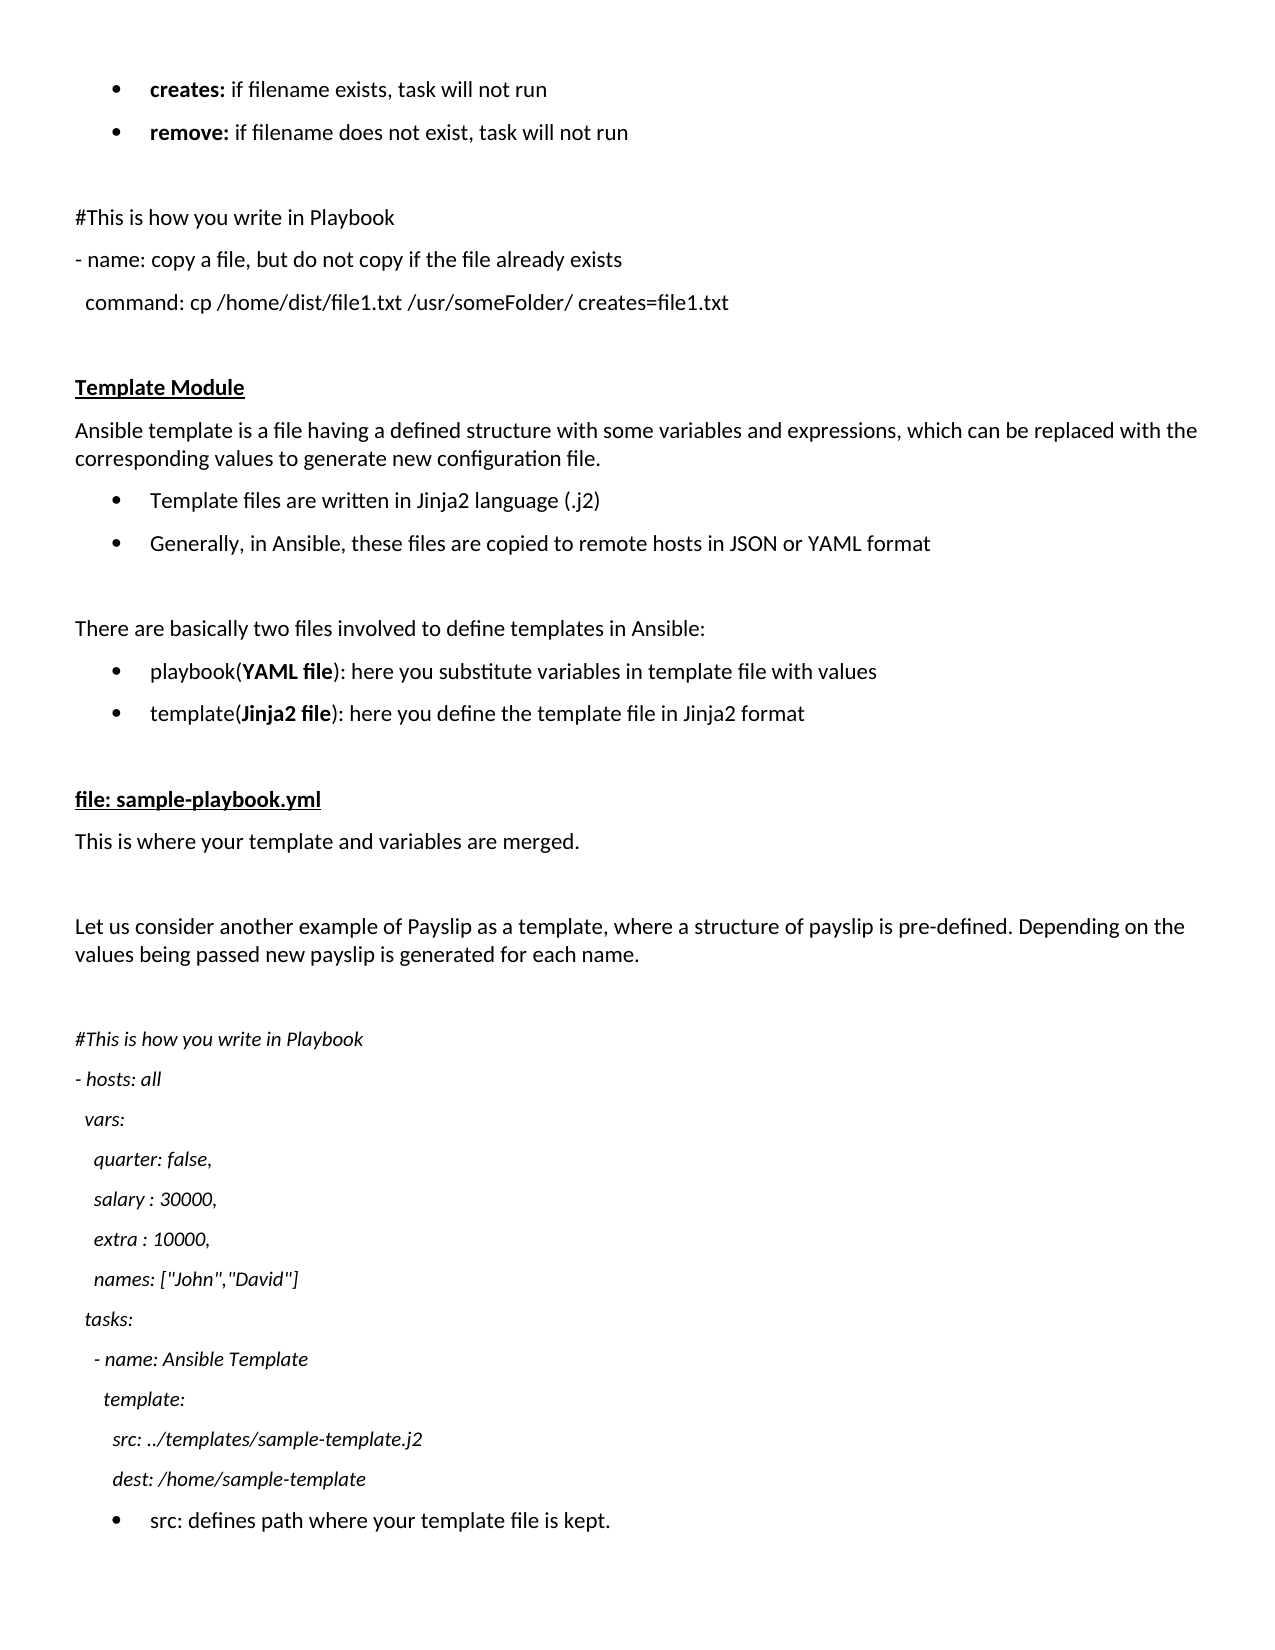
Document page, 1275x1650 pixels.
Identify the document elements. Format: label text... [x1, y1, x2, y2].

text names: ["John","David"] [75, 1266, 1200, 1291]
list src: defines path where your template file is kept. [112, 1506, 1200, 1534]
text src: ../templates/sample-template.j2 [75, 1426, 1200, 1451]
text #This is how you write in Playbook [75, 1026, 1200, 1051]
text dest: /home/sample-template [75, 1466, 1200, 1491]
text There are basically two files involved to define templates in Ansible: [75, 614, 1200, 642]
text Let us consider another example of Payslip as a template, where a structure of payslip is pre-defined. Depending on the values being passed new payslip is generated for each name. [75, 912, 1200, 968]
text command: cp /home/dist/file1.txt /usr/someFolder/ creates=file1.txt [75, 288, 1200, 316]
list playbook(YAML file): here you substitute variables in template file with values [112, 657, 1200, 685]
text file: sample-playbook.yml [75, 785, 1200, 813]
text salary : 30000, [75, 1186, 1200, 1211]
text quarter: false, [75, 1146, 1200, 1171]
text - name: Ansible Template [75, 1346, 1200, 1371]
text #This is how you write in Playbook [75, 203, 1200, 231]
text Ansible template is a file having a defined structure with some variables and expressions, which can be replaced with the corresponding values to generate new configuration file. [75, 416, 1200, 472]
text - hosts: all [75, 1066, 1200, 1091]
text This is where your template and variables are merged. [75, 827, 1200, 855]
list remove: if filename does not exist, task will not run [112, 118, 1200, 146]
text extra : 10000, [75, 1226, 1200, 1251]
list template(Jinja2 file): here you define the template file in Jinja2 format [112, 699, 1200, 727]
list Generally, in Ansible, these files are copied to remote hosts in JSON or YAML format [112, 529, 1200, 557]
list Template files are written in Jinja2 language (.j2) [112, 486, 1200, 514]
text tasks: [75, 1306, 1200, 1331]
text Template Module [75, 373, 1200, 401]
text - name: copy a file, but do not copy if the file already exists [75, 245, 1200, 273]
text vars: [75, 1106, 1200, 1131]
list creates: if filename exists, task will not run [112, 75, 1200, 103]
text template: [75, 1386, 1200, 1411]
